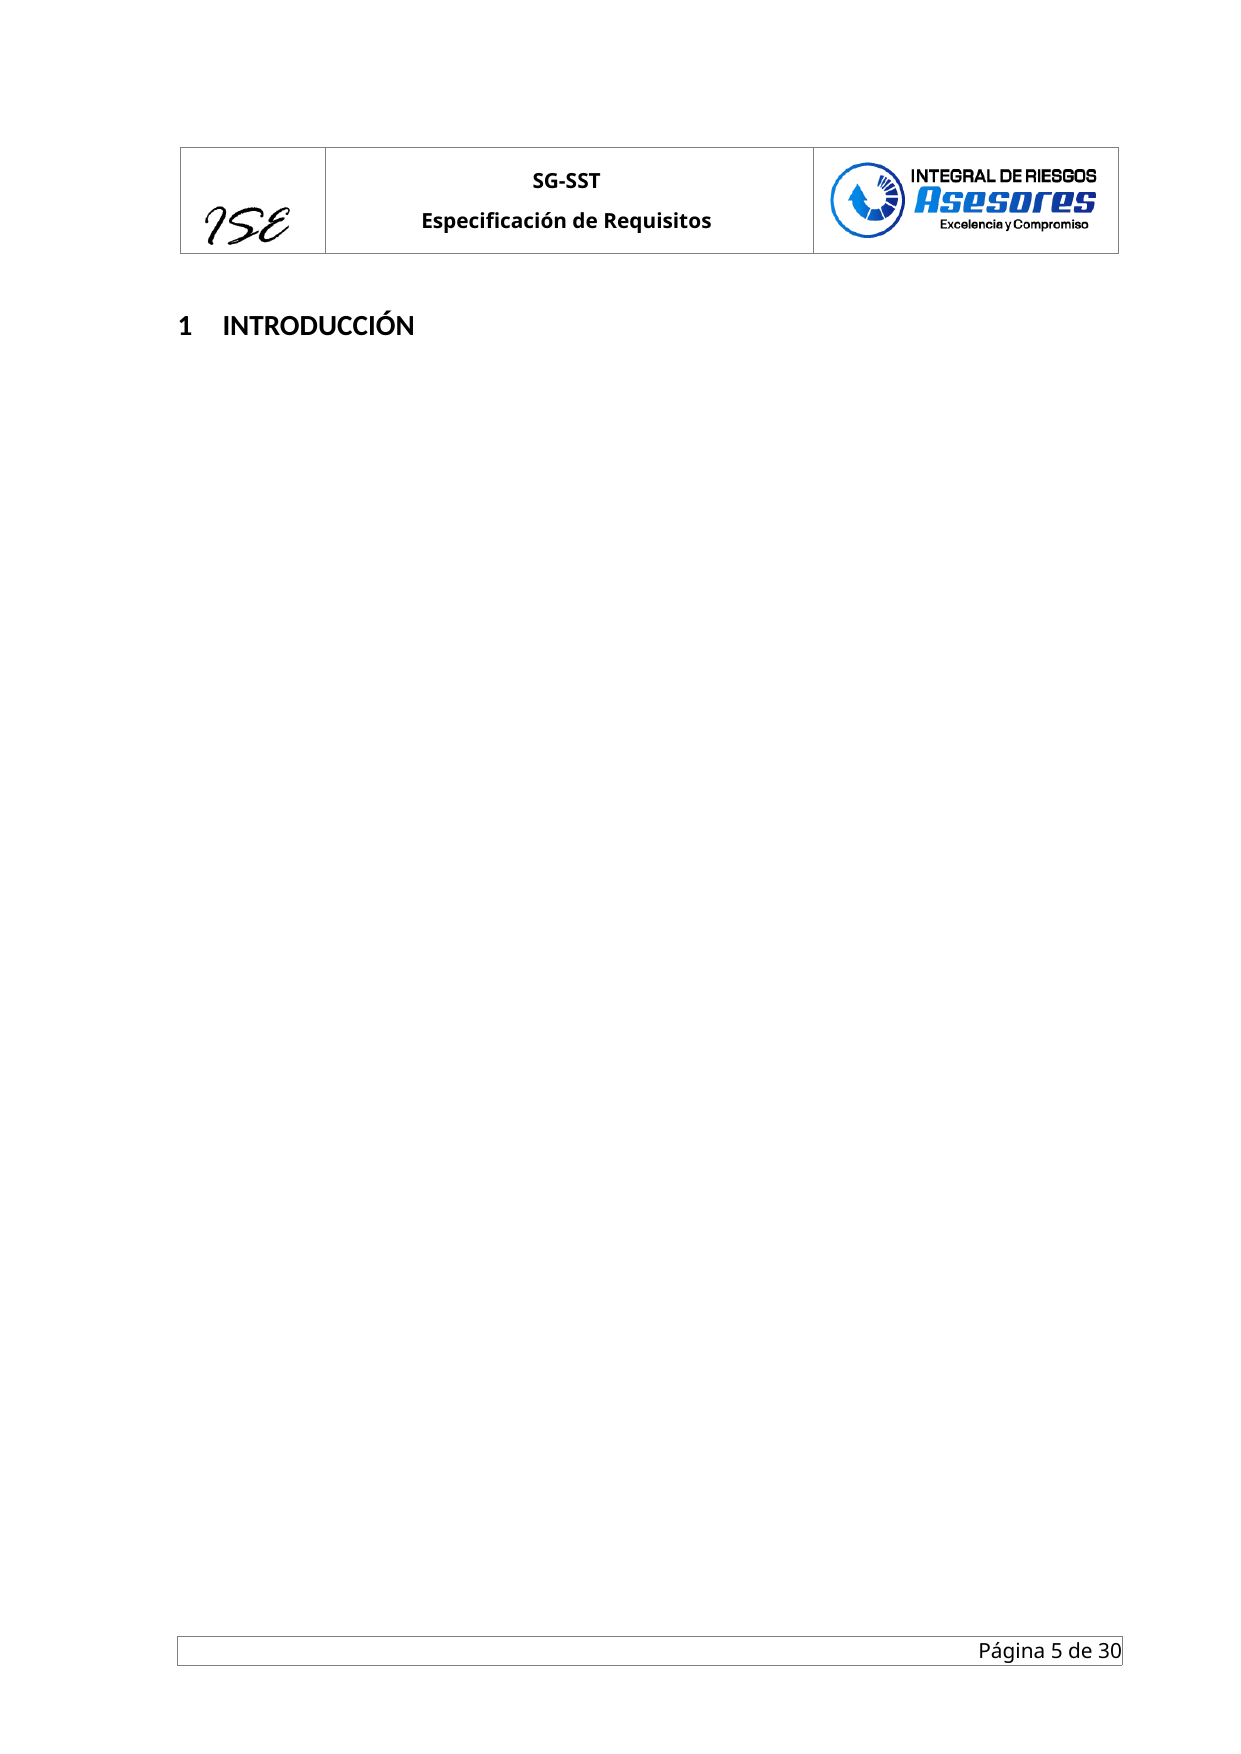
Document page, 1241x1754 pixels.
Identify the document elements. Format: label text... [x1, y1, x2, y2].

subtitle INTRODUCCIÓN [177, 307, 1122, 343]
